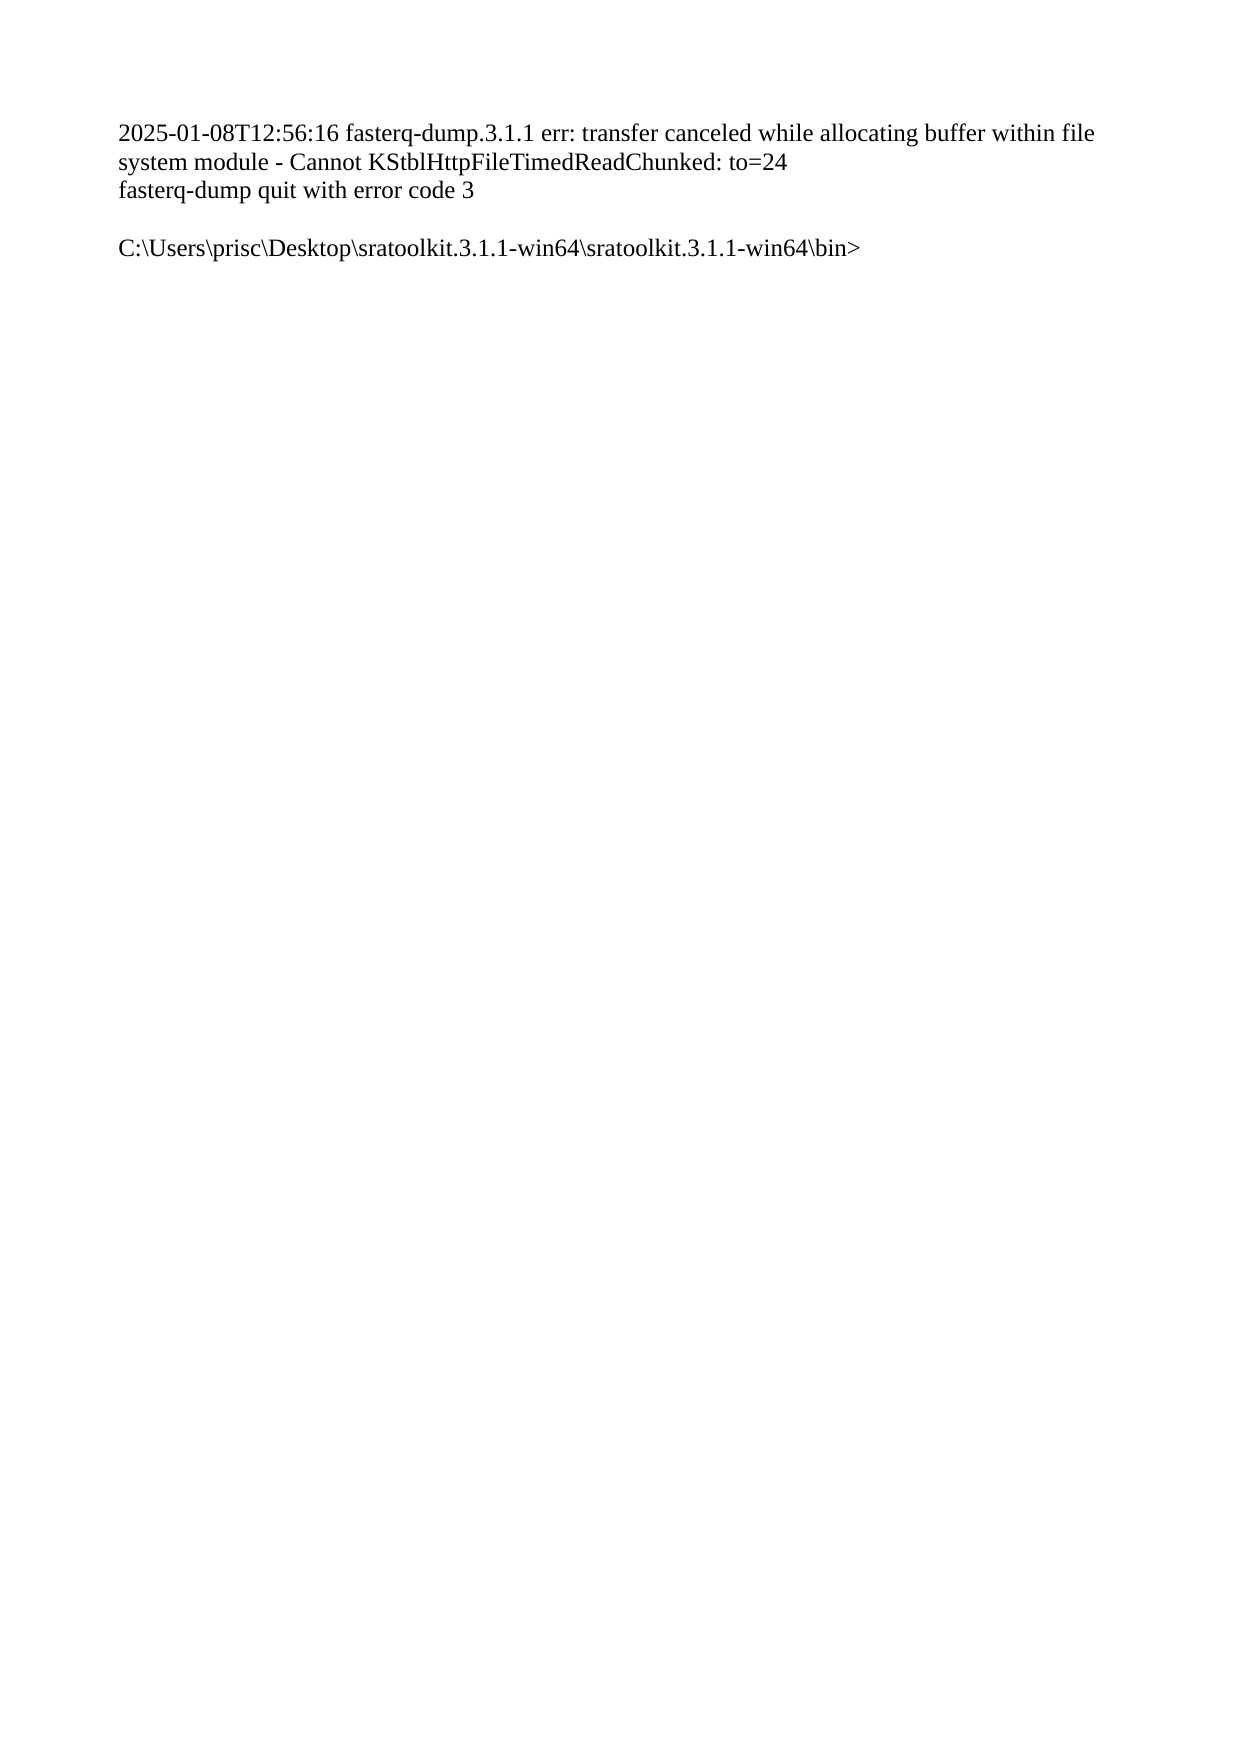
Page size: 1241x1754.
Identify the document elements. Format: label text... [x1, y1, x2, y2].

text fasterq-dump quit with error code 3 [118, 176, 1122, 204]
text 2025-01-08T12:56:16 fasterq-dump.3.1.1 err: transfer canceled while allocating buffer within file system module - Cannot KStblHttpFileTimedReadChunked: to=24 [118, 118, 1122, 176]
text C:\Users\prisc\Desktop\sratoolkit.3.1.1-win64\sratoolkit.3.1.1-win64\bin> [118, 233, 1122, 262]
